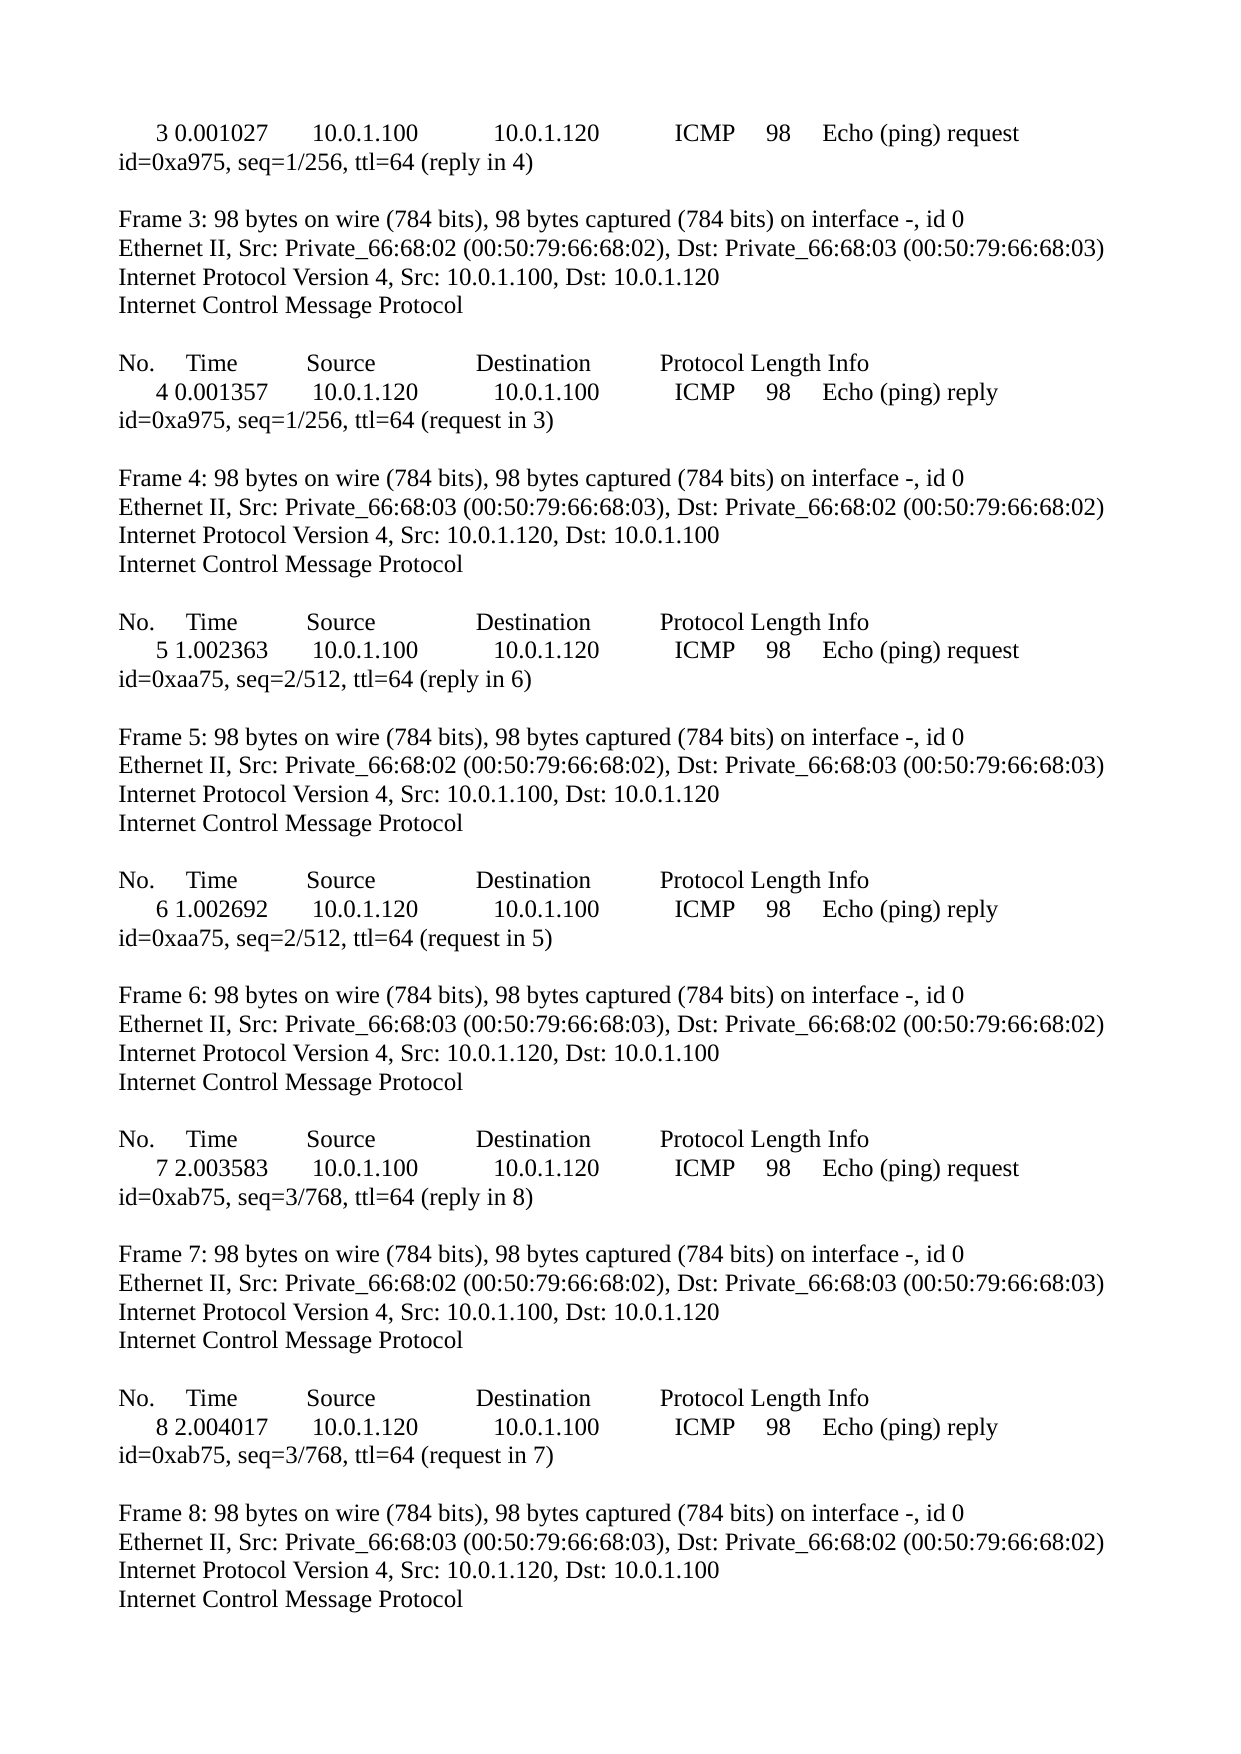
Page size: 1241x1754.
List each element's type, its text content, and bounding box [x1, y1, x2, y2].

text 4 0.001357 10.0.1.120 10.0.1.100 ICMP 98 Echo (ping) reply id=0xa975, seq=1/256, ttl=64 (request in 3) [118, 377, 1122, 434]
text Frame 7: 98 bytes on wire (784 bits), 98 bytes captured (784 bits) on interface -, id 0 [118, 1239, 1122, 1268]
text Frame 6: 98 bytes on wire (784 bits), 98 bytes captured (784 bits) on interface -, id 0 [118, 981, 1122, 1009]
text Ethernet II, Src: Private_66:68:02 (00:50:79:66:68:02), Dst: Private_66:68:03 (00:50:79:66:68:03) [118, 1268, 1122, 1297]
text No. Time Source Destination Protocol Length Info [118, 1383, 1122, 1412]
text Frame 4: 98 bytes on wire (784 bits), 98 bytes captured (784 bits) on interface -, id 0 [118, 463, 1122, 492]
text Ethernet II, Src: Private_66:68:03 (00:50:79:66:68:03), Dst: Private_66:68:02 (00:50:79:66:68:02) [118, 1527, 1122, 1556]
text Ethernet II, Src: Private_66:68:02 (00:50:79:66:68:02), Dst: Private_66:68:03 (00:50:79:66:68:03) [118, 233, 1122, 262]
text No. Time Source Destination Protocol Length Info [118, 607, 1122, 636]
text No. Time Source Destination Protocol Length Info [118, 1124, 1122, 1153]
text Internet Control Message Protocol [118, 1584, 1122, 1613]
text Internet Protocol Version 4, Src: 10.0.1.120, Dst: 10.0.1.100 [118, 1038, 1122, 1067]
text Ethernet II, Src: Private_66:68:02 (00:50:79:66:68:02), Dst: Private_66:68:03 (00:50:79:66:68:03) [118, 751, 1122, 779]
text Internet Control Message Protocol [118, 1067, 1122, 1096]
text Internet Control Message Protocol [118, 808, 1122, 837]
text No. Time Source Destination Protocol Length Info [118, 866, 1122, 894]
text No. Time Source Destination Protocol Length Info [118, 348, 1122, 377]
text Internet Control Message Protocol [118, 291, 1122, 319]
text Frame 3: 98 bytes on wire (784 bits), 98 bytes captured (784 bits) on interface -, id 0 [118, 204, 1122, 233]
text 7 2.003583 10.0.1.100 10.0.1.120 ICMP 98 Echo (ping) request id=0xab75, seq=3/768, ttl=64 (reply in 8) [118, 1153, 1122, 1211]
text Frame 8: 98 bytes on wire (784 bits), 98 bytes captured (784 bits) on interface -, id 0 [118, 1498, 1122, 1527]
text Ethernet II, Src: Private_66:68:03 (00:50:79:66:68:03), Dst: Private_66:68:02 (00:50:79:66:68:02) [118, 1009, 1122, 1038]
text Internet Protocol Version 4, Src: 10.0.1.120, Dst: 10.0.1.100 [118, 1556, 1122, 1584]
text Internet Protocol Version 4, Src: 10.0.1.100, Dst: 10.0.1.120 [118, 262, 1122, 291]
text 8 2.004017 10.0.1.120 10.0.1.100 ICMP 98 Echo (ping) reply id=0xab75, seq=3/768, ttl=64 (request in 7) [118, 1412, 1122, 1469]
text 6 1.002692 10.0.1.120 10.0.1.100 ICMP 98 Echo (ping) reply id=0xaa75, seq=2/512, ttl=64 (request in 5) [118, 894, 1122, 952]
text Internet Protocol Version 4, Src: 10.0.1.100, Dst: 10.0.1.120 [118, 1297, 1122, 1326]
text Internet Protocol Version 4, Src: 10.0.1.120, Dst: 10.0.1.100 [118, 521, 1122, 549]
text Internet Control Message Protocol [118, 1326, 1122, 1354]
text 3 0.001027 10.0.1.100 10.0.1.120 ICMP 98 Echo (ping) request id=0xa975, seq=1/256, ttl=64 (reply in 4) [118, 118, 1122, 176]
text 5 1.002363 10.0.1.100 10.0.1.120 ICMP 98 Echo (ping) request id=0xaa75, seq=2/512, ttl=64 (reply in 6) [118, 636, 1122, 693]
text Internet Control Message Protocol [118, 549, 1122, 578]
text Frame 5: 98 bytes on wire (784 bits), 98 bytes captured (784 bits) on interface -, id 0 [118, 722, 1122, 751]
text Internet Protocol Version 4, Src: 10.0.1.100, Dst: 10.0.1.120 [118, 779, 1122, 808]
text Ethernet II, Src: Private_66:68:03 (00:50:79:66:68:03), Dst: Private_66:68:02 (00:50:79:66:68:02) [118, 492, 1122, 521]
